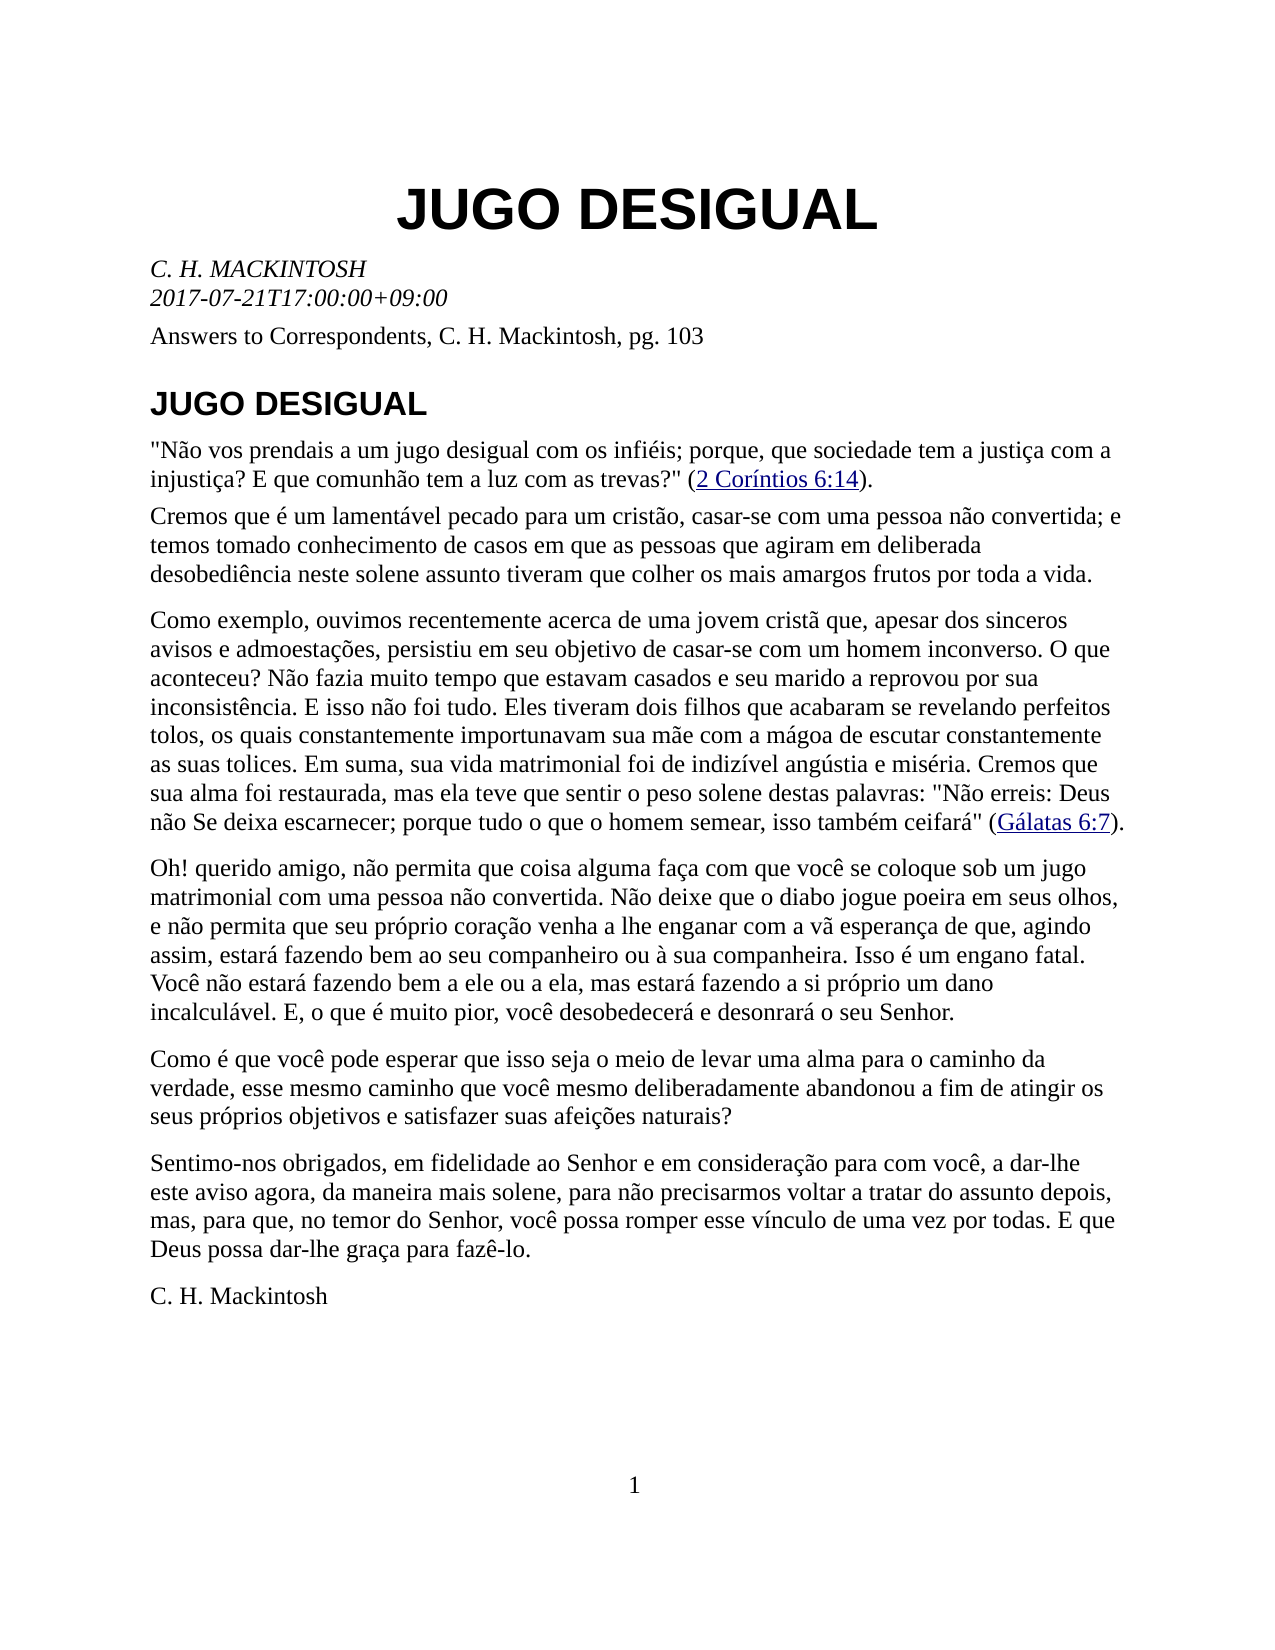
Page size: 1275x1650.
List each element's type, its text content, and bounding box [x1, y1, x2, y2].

text Sentimo-nos obrigados, em fidelidade ao Senhor e em consideração para com você, a dar-lhe este aviso agora, da maneira mais solene, para não precisarmos voltar a tratar do assunto depois, mas, para que, no temor do Senhor, você possa romper esse vínculo de uma vez por todas. E que Deus possa dar-lhe graça para fazê-lo. [150, 1148, 1125, 1263]
text Como é que você pode esperar que isso seja o meio de levar uma alma para o caminho da verdade, esse mesmo caminho que você mesmo deliberadamente abandonou a fim de atingir os seus próprios objetivos e satisfazer suas afeições naturais? [150, 1044, 1125, 1130]
text 2017-07-21T17:00:00+09:00 [150, 283, 1125, 312]
text C. H. Mackintosh [150, 1281, 1125, 1310]
text C. H. MACKINTOSH [150, 254, 1125, 283]
text Como exemplo, ouvimos recentemente acerca de uma jovem cristã que, apesar dos sinceros avisos e admoestações, persistiu em seu objetivo de casar-se com um homem inconverso. O que aconteceu? Não fazia muito tempo que estavam casados e seu marido a reprovou por sua inconsistência. E isso não foi tudo. Eles tiveram dois filhos que acabaram se revelando perfeitos tolos, os quais constantemente importunavam sua mãe com a mágoa de escutar constantemente as suas tolices. Em suma, sua vida matrimonial foi de indizível angústia e miséria. Cremos que sua alma foi restaurada, mas ela teve que sentir o peso solene destas palavras: "Não erreis: Deus não Se deixa escarnecer; porque tudo o que o homem semear, isso também ceifará" (Gálatas 6:7). [150, 606, 1125, 836]
text "Não vos prendais a um jugo desigual com os infiéis; porque, que sociedade tem a justiça com a injustiça? E que comunhão tem a luz com as trevas?" (2 Coríntios 6:14). [150, 435, 1125, 492]
text Oh! querido amigo, não permita que coisa alguma faça com que você se coloque sob um jugo matrimonial com uma pessoa não convertida. Não deixe que o diabo jogue poeira em seus olhos, e não permita que seu próprio coração venha a lhe enganar com a vã esperança de que, agindo assim, estará fazendo bem ao seu companheiro ou à sua companheira. Isso é um engano fatal. Você não estará fazendo bem a ele ou a ela, mas estará fazendo a si próprio um dano incalculável. E, o que é muito pior, você desobedecerá e desonrará o seu Senhor. [150, 853, 1125, 1026]
text Answers to Correspondents, C. H. Mackintosh, pg. 103 [150, 321, 1125, 350]
title JUGO DESIGUAL [150, 175, 1125, 242]
text Cremos que é um lamentável pecado para um cristão, casar-se com uma pessoa não convertida; e temos tomado conhecimento de casos em que as pessoas que agiram em deliberada desobediência neste solene assunto tiveram que colher os mais amargos frutos por toda a vida. [150, 501, 1125, 588]
subtitle JUGO DESIGUAL [150, 384, 1125, 422]
